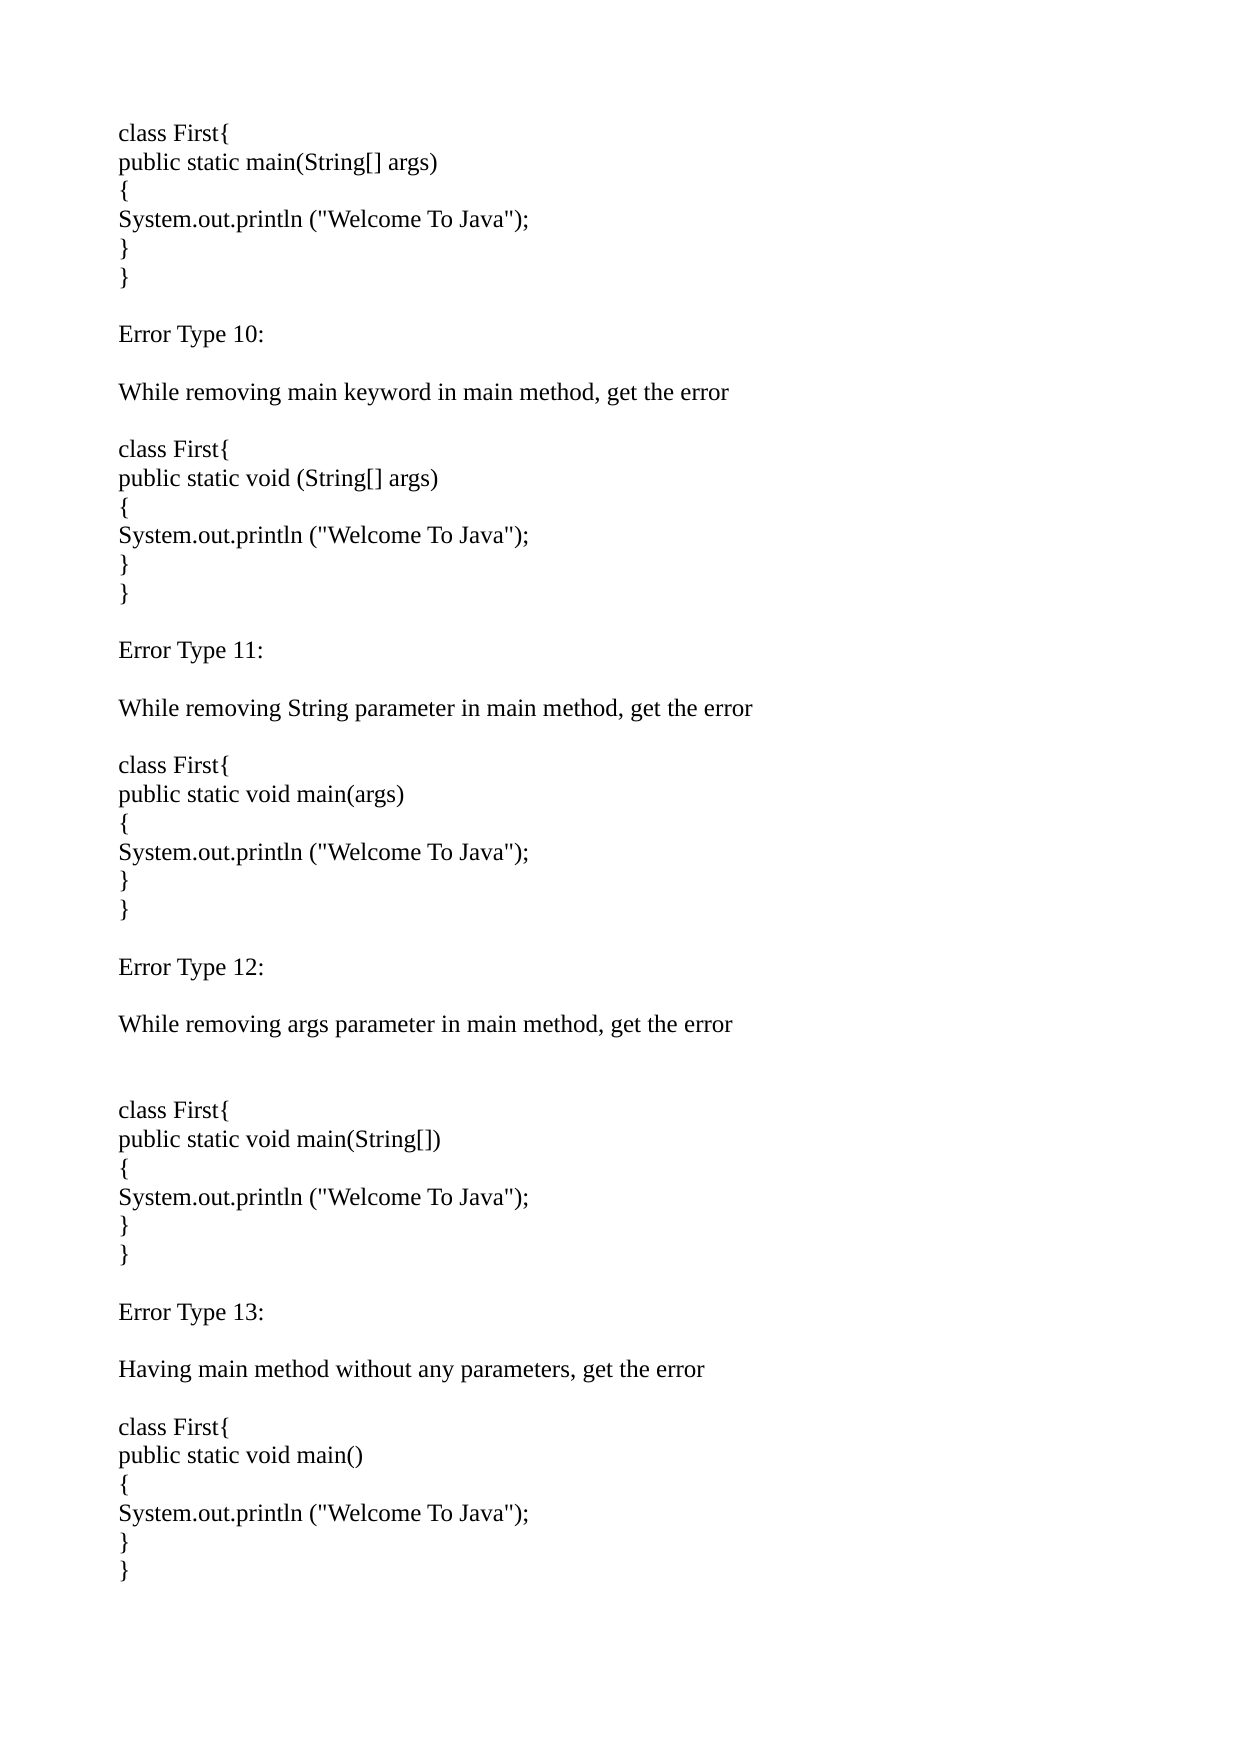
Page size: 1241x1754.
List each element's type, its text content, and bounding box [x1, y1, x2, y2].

text System.out.println ("Welcome To Java"); [118, 837, 1122, 866]
text public static void (String[] args) [118, 463, 1122, 492]
text public static main(String[] args) [118, 147, 1122, 176]
text System.out.println ("Welcome To Java"); [118, 1182, 1122, 1211]
text { [118, 808, 1122, 837]
text Having main method without any parameters, get the error [118, 1354, 1122, 1383]
text While removing String parameter in main method, get the error [118, 693, 1122, 722]
text Error Type 11: [118, 636, 1122, 664]
text class First{ [118, 118, 1122, 147]
text { [118, 492, 1122, 521]
text } [118, 233, 1122, 262]
text While removing args parameter in main method, get the error [118, 1009, 1122, 1038]
text public static void main(String[]) [118, 1124, 1122, 1153]
text public static void main() [118, 1441, 1122, 1469]
text Error Type 12: [118, 952, 1122, 981]
text { [118, 1469, 1122, 1498]
text class First{ [118, 1096, 1122, 1124]
text } [118, 1556, 1122, 1584]
text } [118, 894, 1122, 923]
text } [118, 866, 1122, 894]
text } [118, 1527, 1122, 1556]
text Error Type 13: [118, 1297, 1122, 1326]
text System.out.println ("Welcome To Java"); [118, 204, 1122, 233]
text System.out.println ("Welcome To Java"); [118, 521, 1122, 549]
text { [118, 176, 1122, 204]
text class First{ [118, 1412, 1122, 1441]
text } [118, 578, 1122, 607]
text { [118, 1153, 1122, 1182]
text class First{ [118, 751, 1122, 779]
text public static void main(args) [118, 779, 1122, 808]
text Error Type 10: [118, 319, 1122, 348]
text While removing main keyword in main method, get the error [118, 377, 1122, 406]
text } [118, 1239, 1122, 1268]
text class First{ [118, 434, 1122, 463]
text } [118, 1211, 1122, 1239]
text } [118, 549, 1122, 578]
text } [118, 262, 1122, 291]
text System.out.println ("Welcome To Java"); [118, 1498, 1122, 1527]
